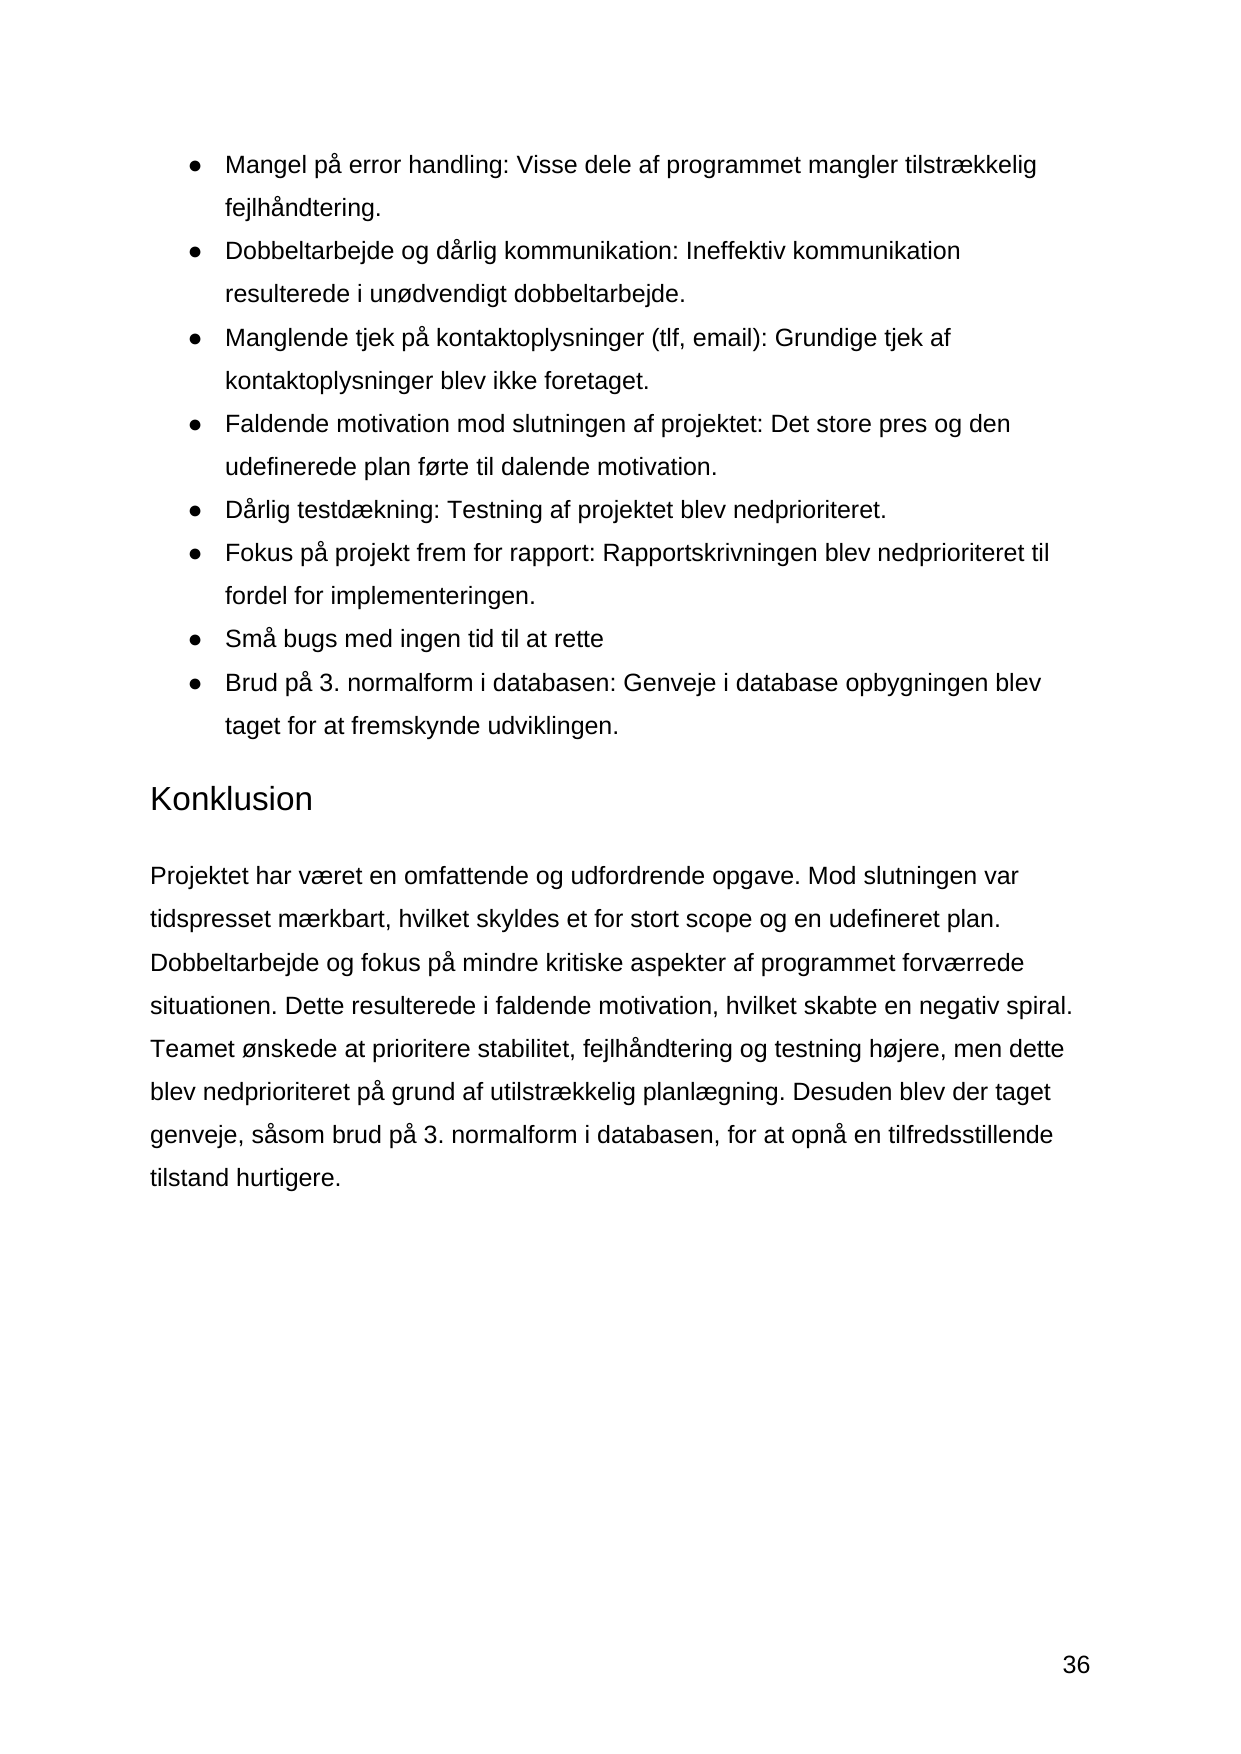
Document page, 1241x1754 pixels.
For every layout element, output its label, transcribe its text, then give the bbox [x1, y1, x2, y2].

list Brud på 3. normalform i databasen: Genveje i database opbygningen blev taget for at fremskynde udviklingen. [187, 667, 1090, 739]
list Manglende tjek på kontaktoplysninger (tlf, email): Grundige tjek af kontaktoplysninger blev ikke foretaget. [187, 322, 1090, 394]
list Små bugs med ingen tid til at rette [187, 624, 1090, 653]
list Dobbeltarbejde og dårlig kommunikation: Ineffektiv kommunikation resulterede i unødvendigt dobbeltarbejde. [187, 236, 1090, 308]
list Mangel på error handling: Visse dele af programmet mangler tilstrækkelig fejlhåndtering. [187, 150, 1090, 222]
list Dårlig testdækning: Testning af projektet blev nedprioriteret. [187, 495, 1090, 524]
list Faldende motivation mod slutningen af projektet: Det store pres og den udefinerede plan førte til dalende motivation. [187, 409, 1090, 481]
list Fokus på projekt frem for rapport: Rapportskrivningen blev nedprioriteret til fordel for implementeringen. [187, 538, 1090, 610]
subtitle Konklusion [150, 779, 1090, 817]
text Projektet har været en omfattende og udfordrende opgave. Mod slutningen var tidspresset mærkbart, hvilket skyldes et for stort scope og en udefineret plan. Dobbeltarbejde og fokus på mindre kritiske aspekter af programmet forværrede situationen. Dette resulterede i faldende motivation, hvilket skabte en negativ spiral. Teamet ønskede at prioritere stabilitet, fejlhåndtering og testning højere, men dette blev nedprioriteret på grund af utilstrækkelig planlægning. Desuden blev der taget genveje, såsom brud på 3. normalform i databasen, for at opnå en tilfredsstillende tilstand hurtigere. [150, 861, 1090, 1192]
